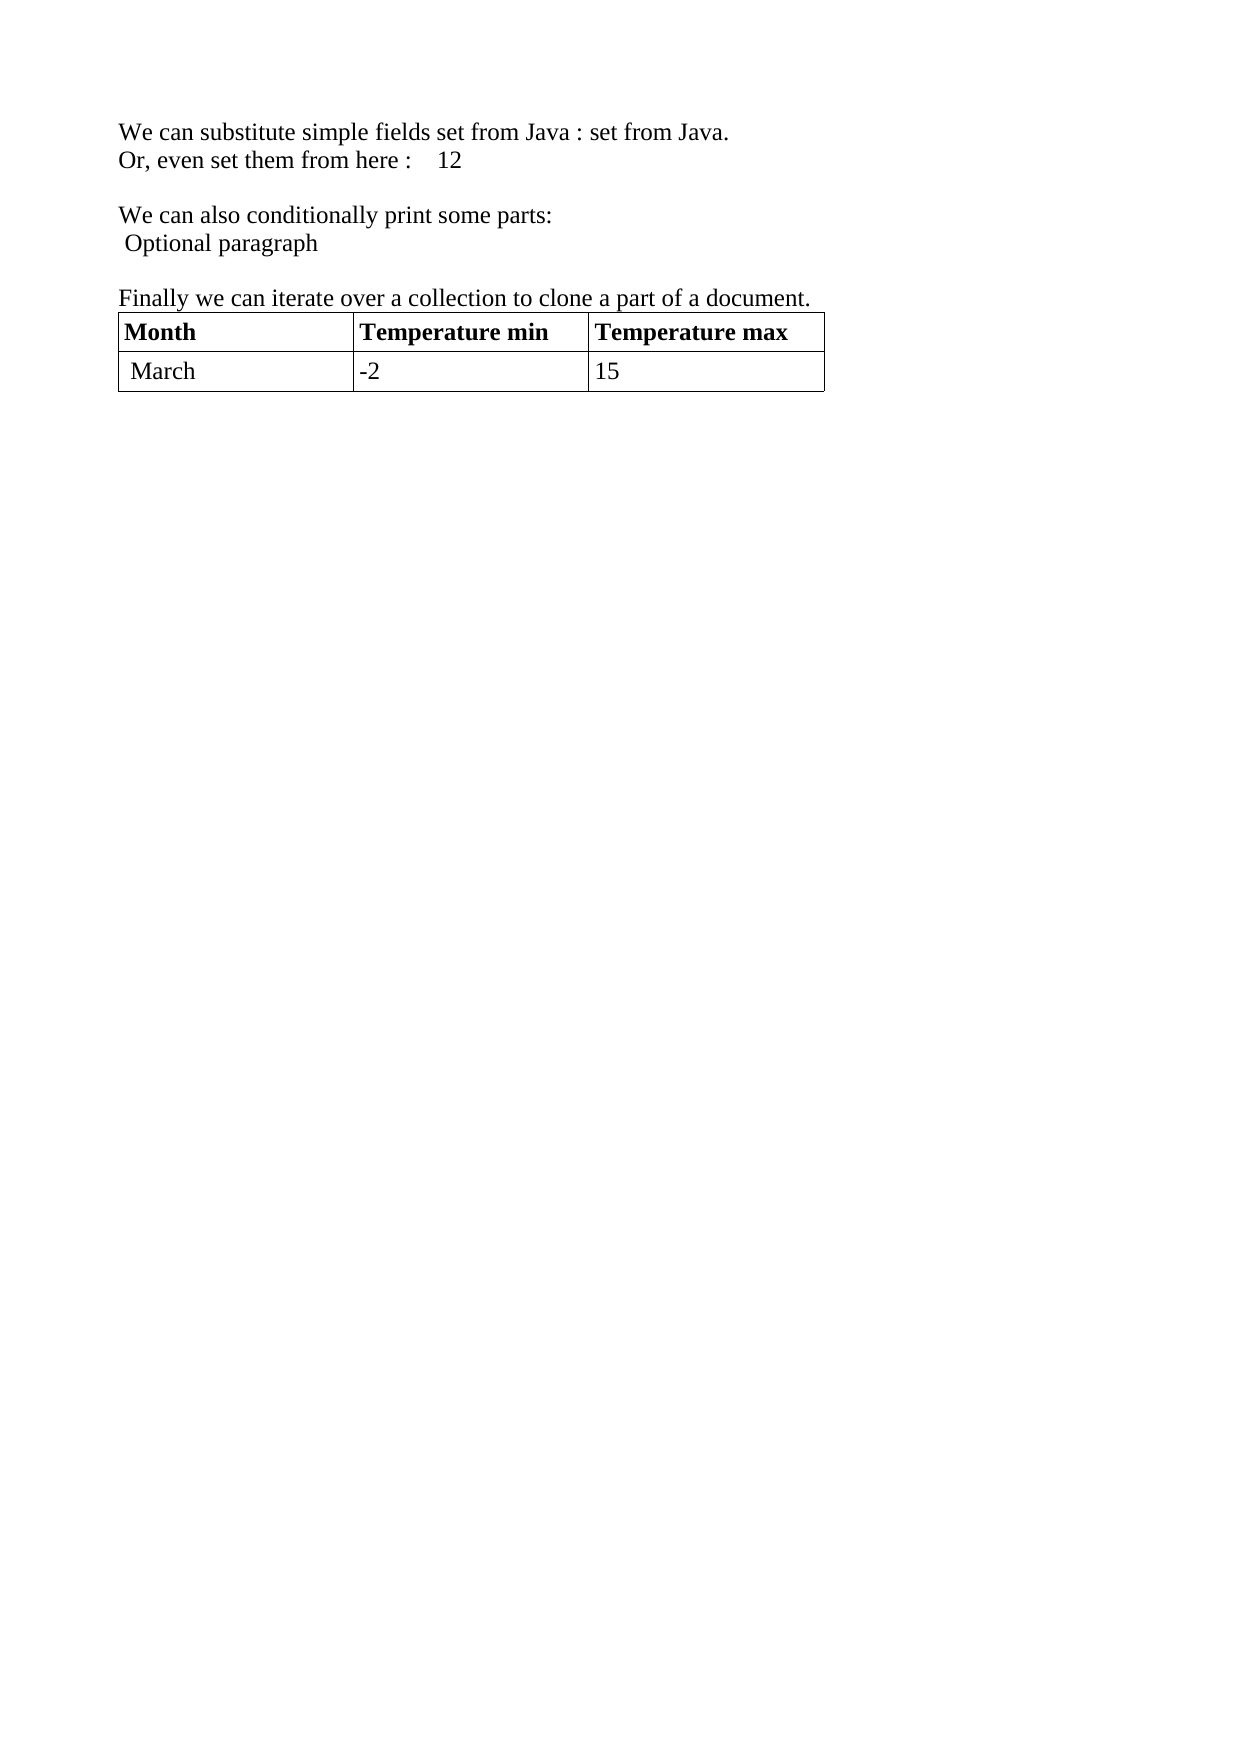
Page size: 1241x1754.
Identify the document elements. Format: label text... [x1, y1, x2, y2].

table_cell <forEach items="months" var="m" element="table-row"/> March [119, 352, 353, 391]
table_cell 15 [589, 352, 824, 391]
table_cell -2 [354, 352, 588, 391]
table_header Temperature min [354, 313, 588, 351]
text Finally we can iterate over a collection to clone a part of a document. [118, 284, 1122, 312]
text We can substitute simple fields set from Java : set from Java. [118, 118, 1122, 146]
text Or, even set them from here : <set var="a" value="3"/> 12 [118, 146, 1122, 173]
table_header Temperature max [589, 313, 824, 351]
text We can also conditionally print some parts: [118, 201, 1122, 229]
table_header Month [119, 313, 353, 351]
text <if test="showParagraph_p1" element="p"/> Optional paragraph [118, 229, 1122, 257]
